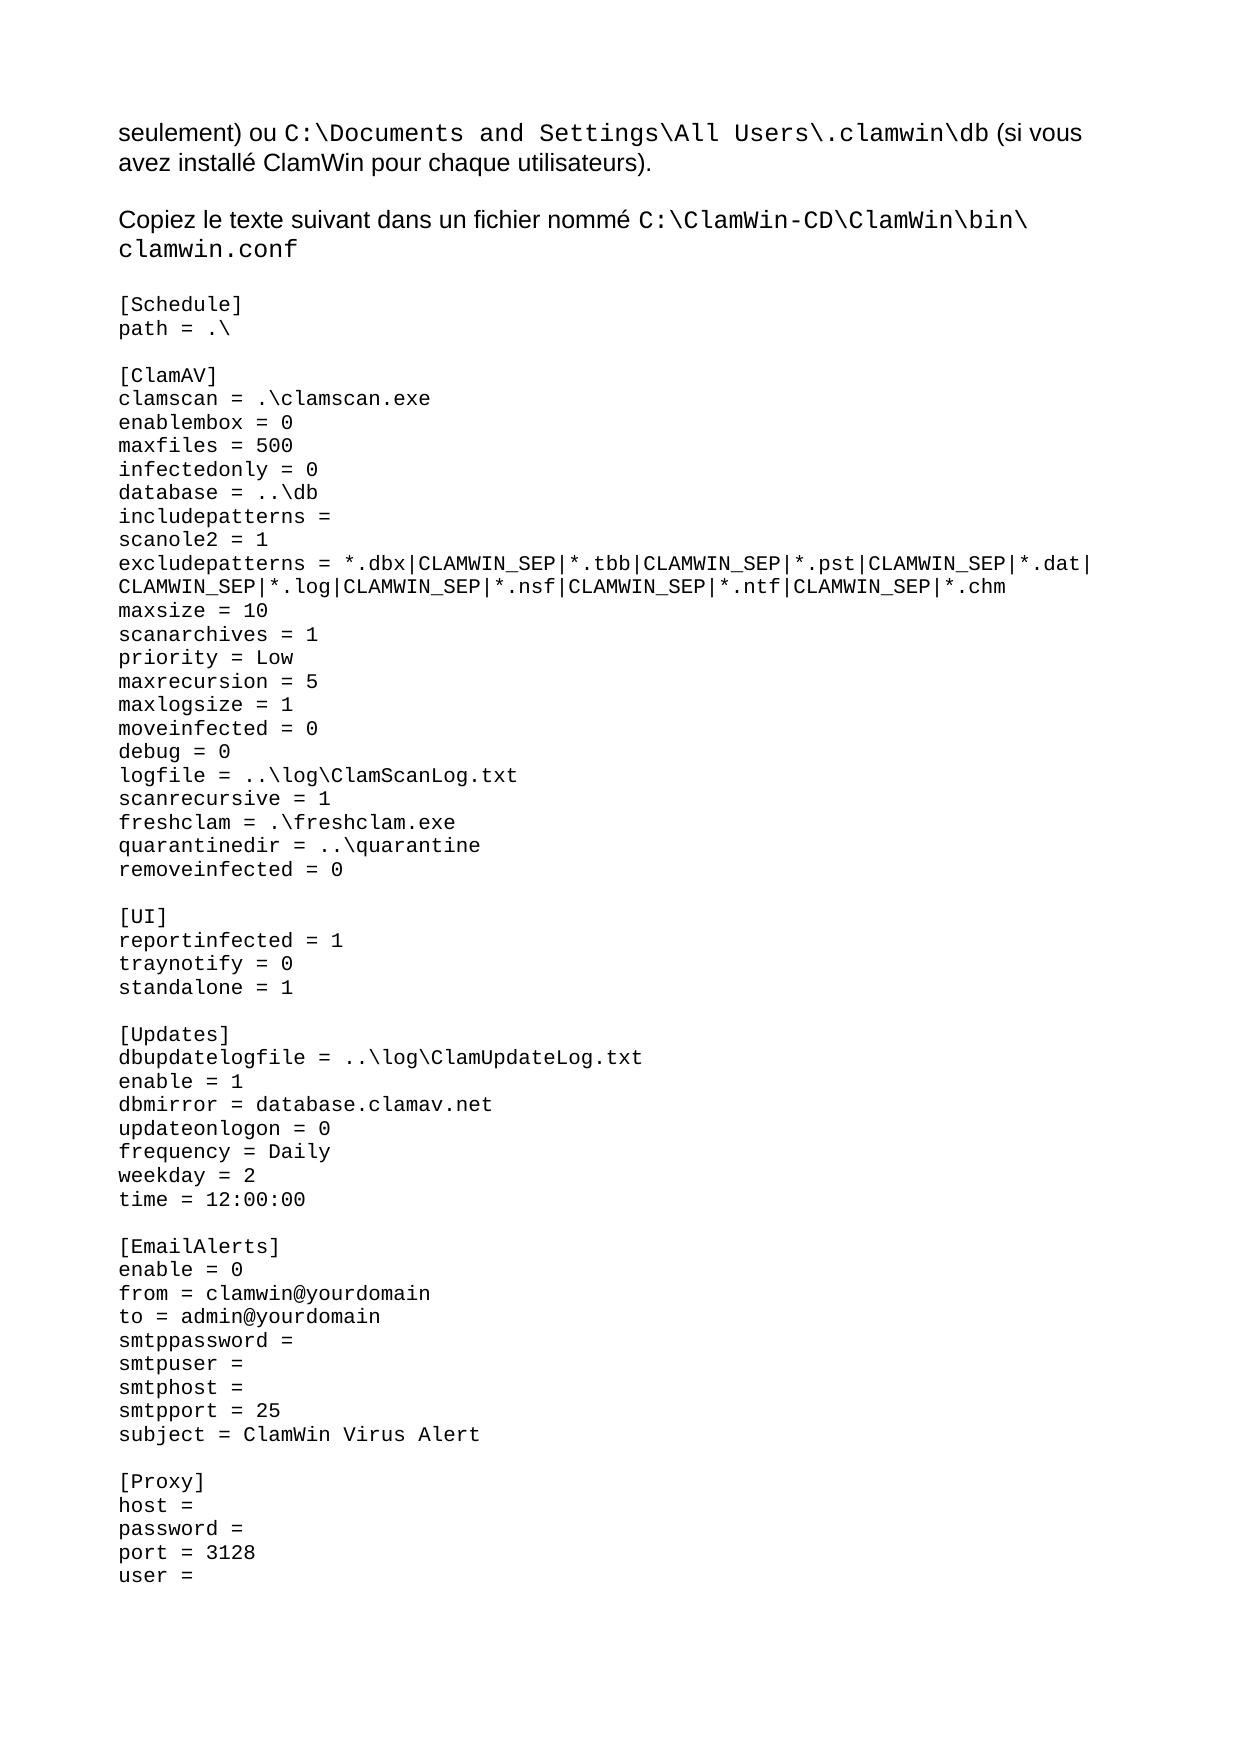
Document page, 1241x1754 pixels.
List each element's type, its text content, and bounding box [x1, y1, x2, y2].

text smtphost = [118, 1377, 1122, 1401]
text enable = 0 [118, 1259, 1122, 1283]
text user = [118, 1565, 1122, 1589]
text [ClamAV] [118, 365, 1122, 388]
text path = .\ [118, 318, 1122, 341]
text subject = ClamWin Virus Alert [118, 1424, 1122, 1448]
text clamscan = .\clamscan.exe [118, 388, 1122, 412]
text includepatterns = [118, 506, 1122, 529]
text quarantinedir = ..\quarantine [118, 836, 1122, 859]
text scanarchives = 1 [118, 624, 1122, 647]
text maxsize = 10 [118, 600, 1122, 624]
text Copiez le texte suivant dans un fichier nommé C:\ClamWin-CD\ClamWin\bin\clamwin.conf [118, 206, 1122, 265]
text password = [118, 1518, 1122, 1542]
text moveinfected = 0 [118, 718, 1122, 741]
text port = 3128 [118, 1542, 1122, 1565]
text [UI] [118, 906, 1122, 930]
text removeinfected = 0 [118, 859, 1122, 883]
text [Schedule] [118, 294, 1122, 318]
text maxfiles = 500 [118, 435, 1122, 459]
text enable = 1 [118, 1071, 1122, 1094]
text traynotify = 0 [118, 953, 1122, 977]
text dbmirror = database.clamav.net [118, 1094, 1122, 1118]
text excludepatterns = *.dbx|CLAMWIN_SEP|*.tbb|CLAMWIN_SEP|*.pst|CLAMWIN_SEP|*.dat|CLAMWIN_SEP|*.log|CLAMWIN_SEP|*.nsf|CLAMWIN_SEP|*.ntf|CLAMWIN_SEP|*.chm [118, 553, 1122, 600]
text from = clamwin@yourdomain [118, 1283, 1122, 1306]
text smtpport = 25 [118, 1401, 1122, 1424]
text maxlogsize = 1 [118, 694, 1122, 718]
text weekday = 2 [118, 1165, 1122, 1189]
text dbupdatelogfile = ..\log\ClamUpdateLog.txt [118, 1047, 1122, 1071]
text freshclam = .\freshclam.exe [118, 812, 1122, 836]
text reportinfected = 1 [118, 930, 1122, 953]
text [Proxy] [118, 1471, 1122, 1495]
text debug = 0 [118, 741, 1122, 765]
text time = 12:00:00 [118, 1189, 1122, 1212]
text infectedonly = 0 [118, 459, 1122, 482]
text scanole2 = 1 [118, 529, 1122, 553]
text host = [118, 1495, 1122, 1518]
text standalone = 1 [118, 977, 1122, 1000]
text smtpuser = [118, 1353, 1122, 1377]
text updateonlogon = 0 [118, 1118, 1122, 1142]
text [Updates] [118, 1024, 1122, 1047]
text enablembox = 0 [118, 412, 1122, 435]
text priority = Low [118, 647, 1122, 671]
text to = admin@yourdomain [118, 1306, 1122, 1330]
text frequency = Daily [118, 1142, 1122, 1165]
text seulement) ou C:\Documents and Settings\All Users\.clamwin\db (si vous avez installé ClamWin pour chaque utilisateurs). [118, 118, 1122, 177]
text database = ..\db [118, 482, 1122, 506]
text smtppassword = [118, 1330, 1122, 1353]
text maxrecursion = 5 [118, 671, 1122, 694]
text scanrecursive = 1 [118, 788, 1122, 812]
text [EmailAlerts] [118, 1236, 1122, 1259]
text logfile = ..\log\ClamScanLog.txt [118, 765, 1122, 788]
